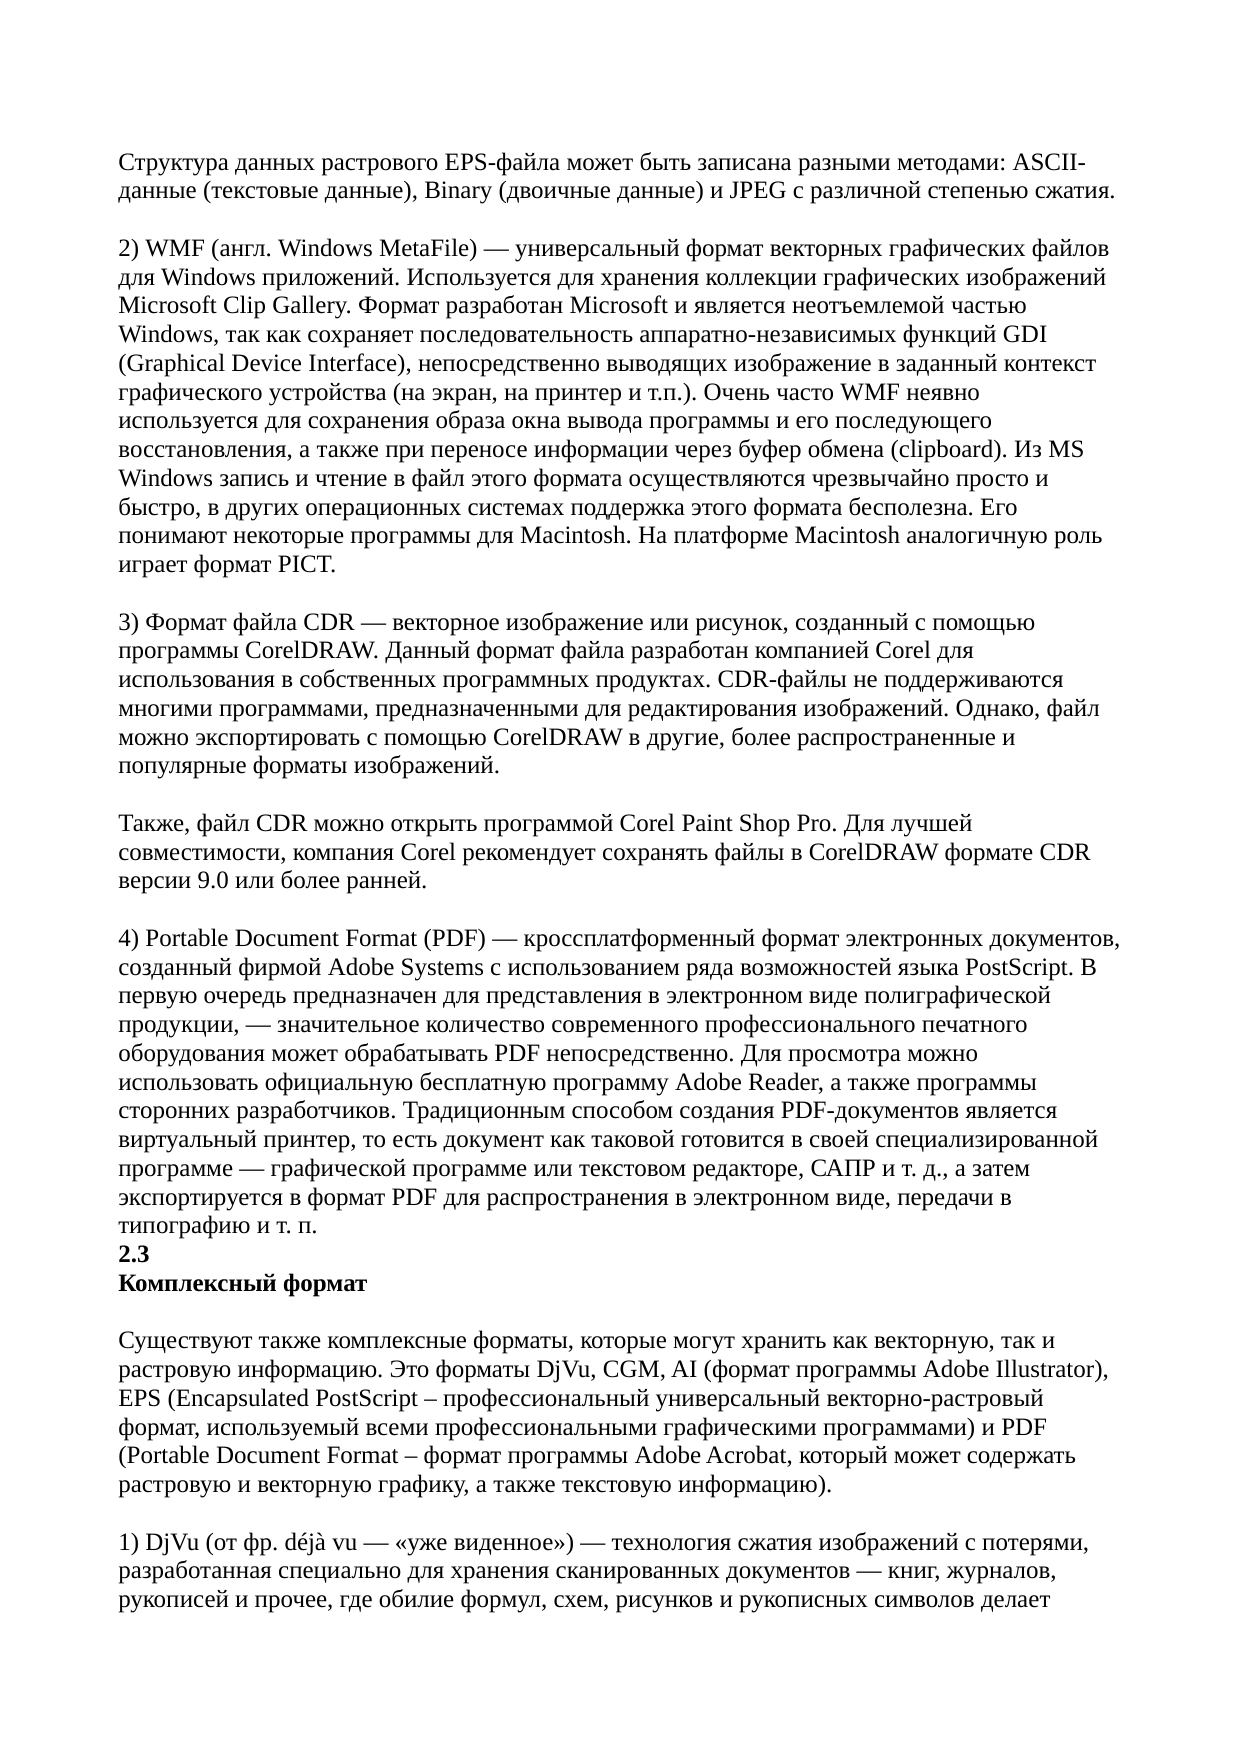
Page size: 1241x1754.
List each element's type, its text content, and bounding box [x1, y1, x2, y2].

text Структура данных растрового EPS-файла может быть записана разными методами: ASCII-данные (текстовые данные), Binary (двоичные данные) и JPEG с различной степенью сжатия. 2) WMF (англ. Windows MetaFile) — универсальный формат векторных графических файлов для Windows приложений. Используется для хранения коллекции графических изображений Microsoft Clip Gallery. Формат разработан Microsoft и является неотъемлемой частью Windows, так как сохраняет последовательность аппаратно-независимых функций GDI (Graphical Device Interface), непосредственно выводящих изображение в заданный контекст графического устройства (на экран, на принтер и т.п.). Очень часто WMF неявно используется для сохранения образа окна вывода программы и его последующего восстановления, а также при переносе информации через буфер обмена (clipboard). Из MS Windows запись и чтение в файл этого формата осуществляются чрезвычайно просто и быстро, в других операционных системах поддержка этого формата бесполезна. Его понимают некоторые программы для Macintosh. На платформе Macintosh аналогичную роль играет формат PICT. 3) Формат файла CDR — векторное изображение или рисунок, созданный с помощью программы CorelDRAW. Данный формат файла разработан компанией Corel для использования в собственных программных продуктах. CDR-файлы не поддерживаются многими программами, предназначенными для редактирования изображений. Однако, файл можно экспортировать с помощью CorelDRAW в другие, более распространенные и популярные форматы изображений. Также, файл CDR можно открыть программой Corel Paint Shop Pro. Для лучшей совместимости, компания Corel рекомендует сохранять файлы в CorelDRAW формате CDR версии 9.0 или более ранней. 4) Portable Document Format (PDF) — кроссплатформенный формат электронных документов, созданный фирмой Adobe Systems с использованием ряда возможностей языка PostScript. В первую очередь предназначен для представления в электронном виде полиграфической продукции, — значительное количество современного профессионального печатного оборудования может обрабатывать PDF непосредственно. Для просмотра можно использовать официальную бесплатную программу Adobe Reader, а также программы сторонних разработчиков. Традиционным способом создания PDF-документов является виртуальный принтер, то есть документ как таковой готовится в своей специализированной программе — графической программе или текстовом редакторе, САПР и т. д., а затем экспортируется в формат PDF для распространения в электронном виде, передачи в типографию и т. п. 2.3 Комплексный формат Существуют также комплексные форматы, которые могут хранить как векторную, так и растровую информацию. Это форматы DjVu, CGM, AI (формат программы Adobe Illustrator), EPS (Encapsulated PostScript – профессиональный универсальный векторно-растровый формат, используемый всеми профессиональными графическими программами) и PDF (Portable Document Format – формат программы Adobe Acrobat, который может содержать растровую и векторную графику, а также текстовую информацию). 1) DjVu (от фр. déjà vu — «уже виденное») — технология сжатия изображений с потерями, разработанная специально для хранения сканированных документов — книг, журналов, рукописей и прочее, где обилие формул, схем, рисунков и рукописных символов делает [118, 118, 1122, 1613]
